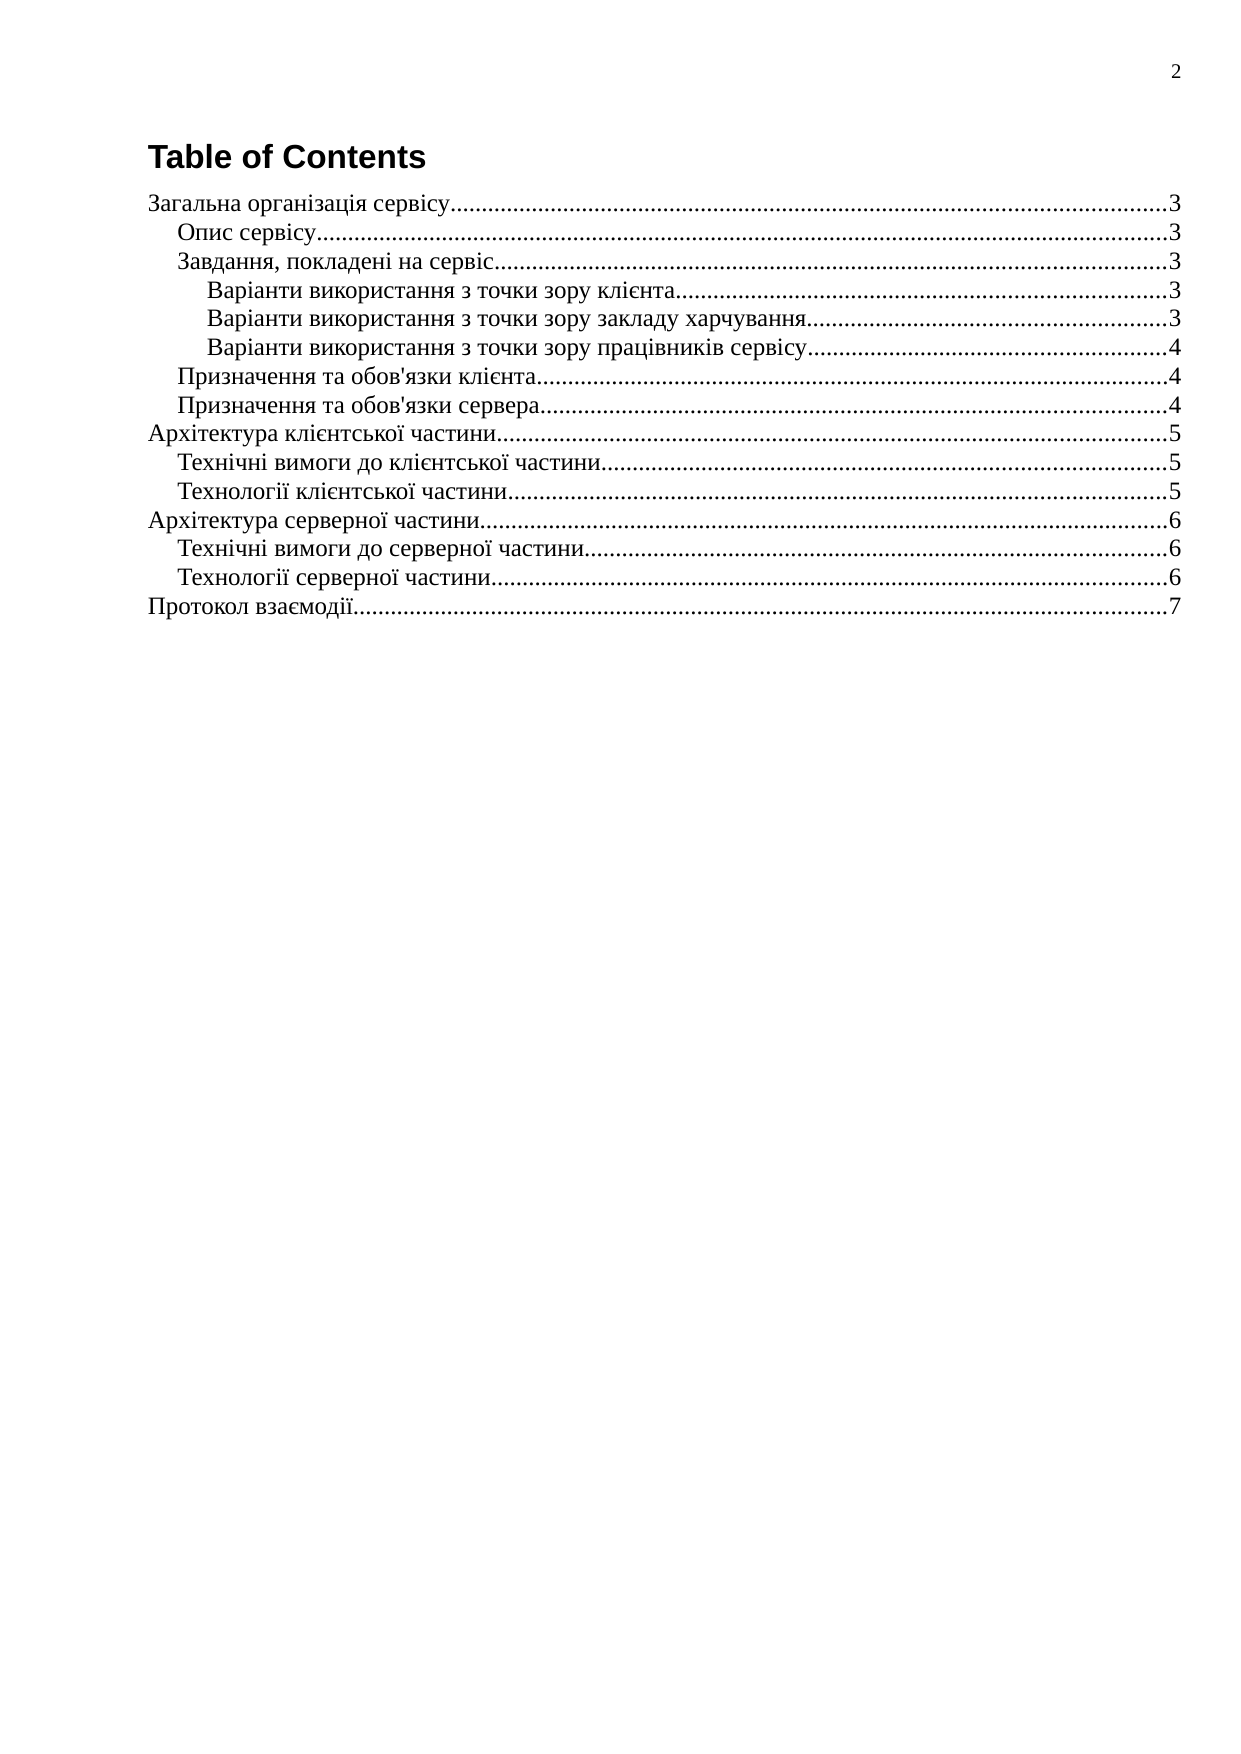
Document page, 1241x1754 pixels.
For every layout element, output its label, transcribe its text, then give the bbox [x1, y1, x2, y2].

subtitle Table of Contents [148, 138, 1181, 176]
text Загальна організація сервісу 3 [148, 188, 1181, 217]
text Технології клієнтської частини 5 [177, 476, 1181, 505]
text Архітектура клієнтської частини 5 [148, 418, 1181, 447]
text Призначення та обов'язки сервера 4 [177, 390, 1181, 418]
text Технічні вимоги до серверної частини 6 [177, 533, 1181, 562]
text Завдання, покладені на сервіс 3 [177, 246, 1181, 275]
text Технології серверної частини 6 [177, 562, 1181, 591]
text Опис сервісу 3 [177, 217, 1181, 246]
text Варіанти використання з точки зору клієнта 3 [207, 275, 1181, 303]
text Протокол взаємодії 7 [148, 591, 1181, 620]
text Технічні вимоги до клієнтської частини 5 [177, 447, 1181, 476]
text Варіанти використання з точки зору працівників сервісу 4 [207, 332, 1181, 361]
text Призначення та обов'язки клієнта 4 [177, 361, 1181, 390]
text Архітектура серверної частини 6 [148, 505, 1181, 533]
text Варіанти використання з точки зору закладу харчування 3 [207, 303, 1181, 332]
